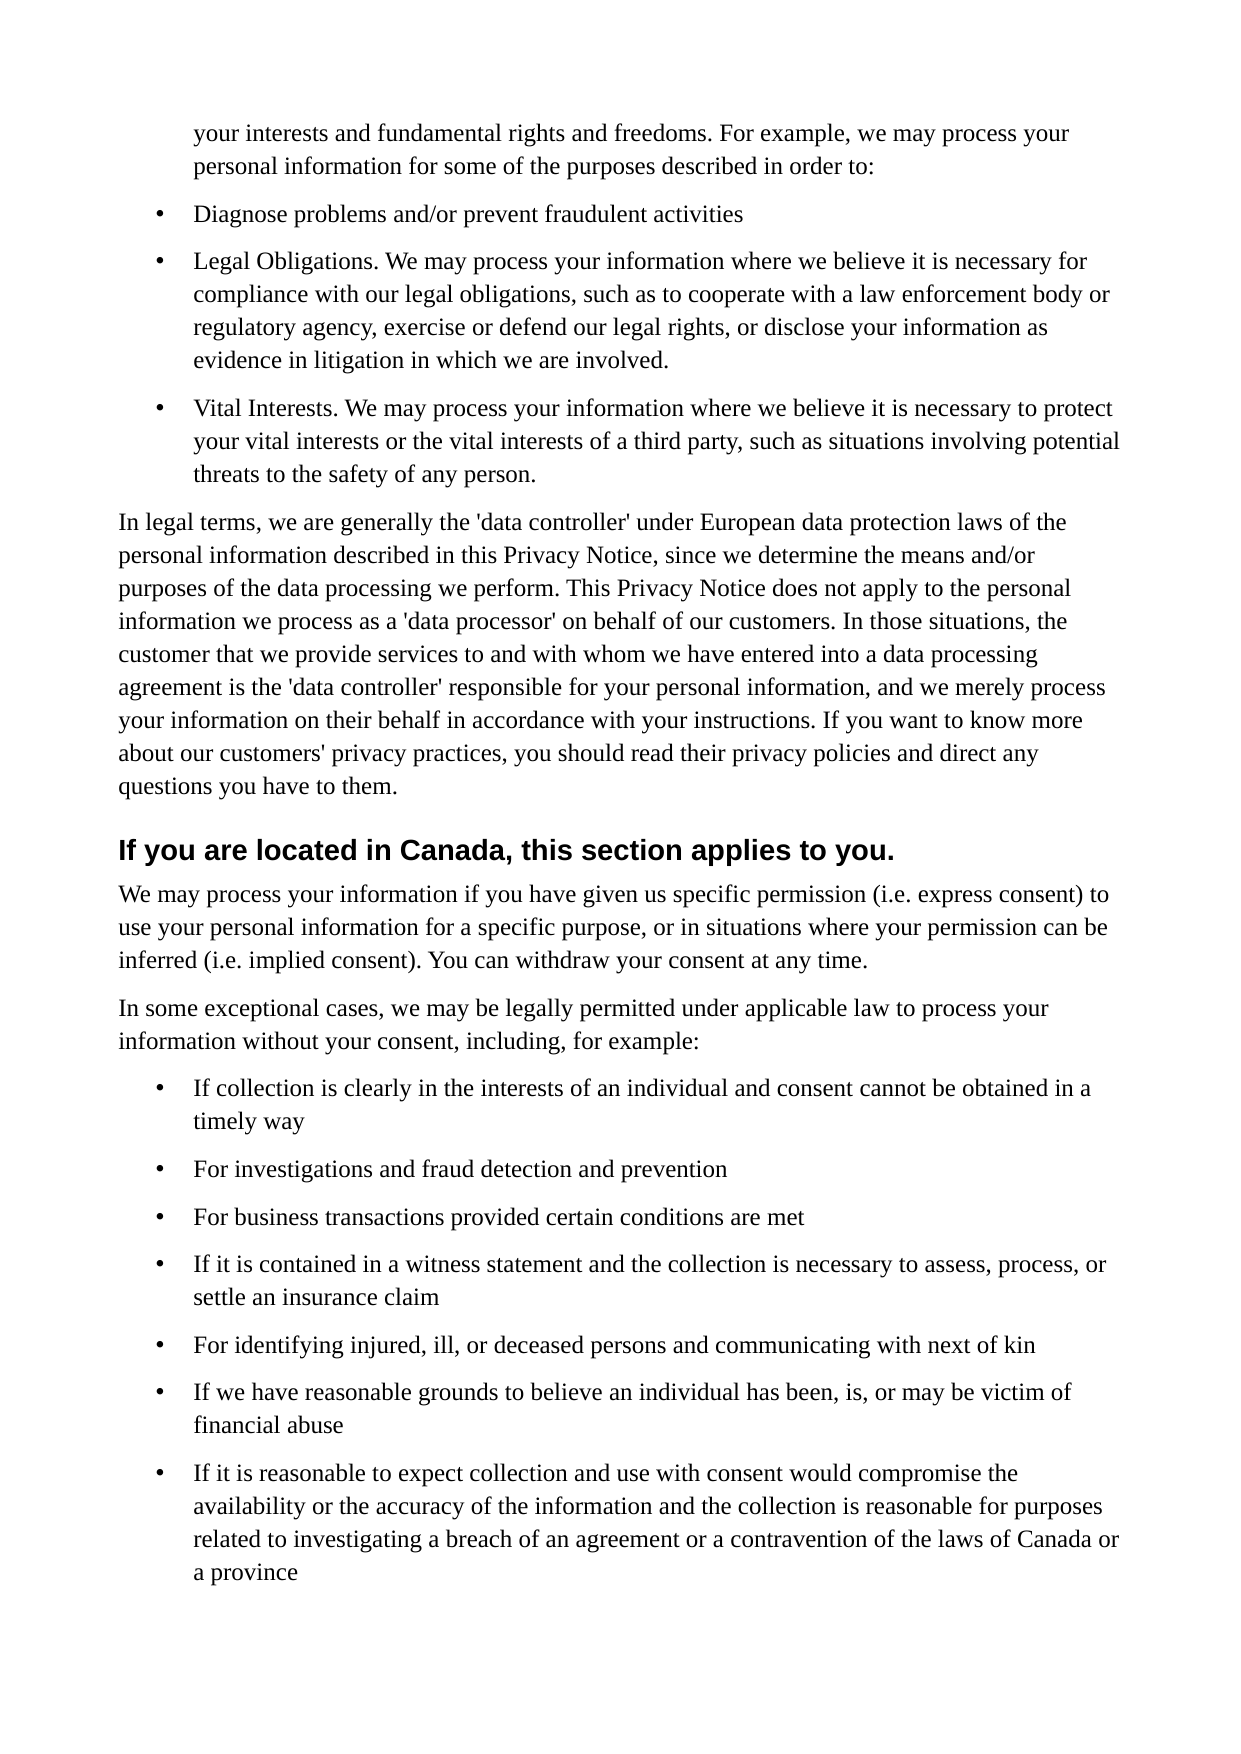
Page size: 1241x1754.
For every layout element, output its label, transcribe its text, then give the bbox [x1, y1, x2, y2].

list your interests and fundamental rights and freedoms. For example, we may process your personal information for some of the purposes described in order to: [156, 118, 1122, 180]
subtitle If you are located in Canada, this section applies to you. [118, 833, 1122, 867]
list Vital Interests. We may process your information where we believe it is necessary to protect your vital interests or the vital interests of a third party, such as situations involving potential threats to the safety of any person. [156, 393, 1122, 488]
text We may process your information if you have given us specific permission (i.e. express consent) to use your personal information for a specific purpose, or in situations where your permission can be inferred (i.e. implied consent). You can withdraw your consent at any time. [118, 879, 1122, 974]
list For investigations and fraud detection and prevention [156, 1154, 1122, 1183]
list For identifying injured, ill, or deceased persons and communicating with next of kin [156, 1330, 1122, 1358]
list If we have reasonable grounds to believe an individual has been, is, or may be victim of financial abuse [156, 1377, 1122, 1439]
list If collection is clearly in the interests of an individual and consent cannot be obtained in a timely way [156, 1073, 1122, 1135]
text In some exceptional cases, we may be legally permitted under applicable law to process your information without your consent, including, for example: [118, 993, 1122, 1054]
list For business transactions provided certain conditions are met [156, 1202, 1122, 1230]
list If it is contained in a witness statement and the collection is necessary to assess, process, or settle an insurance claim [156, 1249, 1122, 1311]
list Legal Obligations. We may process your information where we believe it is necessary for compliance with our legal obligations, such as to cooperate with a law enforcement body or regulatory agency, exercise or defend our legal rights, or disclose your information as evidence in litigation in which we are involved. [156, 246, 1122, 374]
list If it is reasonable to expect collection and use with consent would compromise the availability or the accuracy of the information and the collection is reasonable for purposes related to investigating a breach of an agreement or a contravention of the laws of Canada or a province [156, 1458, 1122, 1586]
list Diagnose problems and/or prevent fraudulent activities [156, 199, 1122, 227]
text In legal terms, we are generally the 'data controller' under European data protection laws of the personal information described in this Privacy Notice, since we determine the means and/or purposes of the data processing we perform. This Privacy Notice does not apply to the personal information we process as a 'data processor' on behalf of our customers. In those situations, the customer that we provide services to and with whom we have entered into a data processing agreement is the 'data controller' responsible for your personal information, and we merely process your information on their behalf in accordance with your instructions. If you want to know more about our customers' privacy practices, you should read their privacy policies and direct any questions you have to them. [118, 507, 1122, 799]
